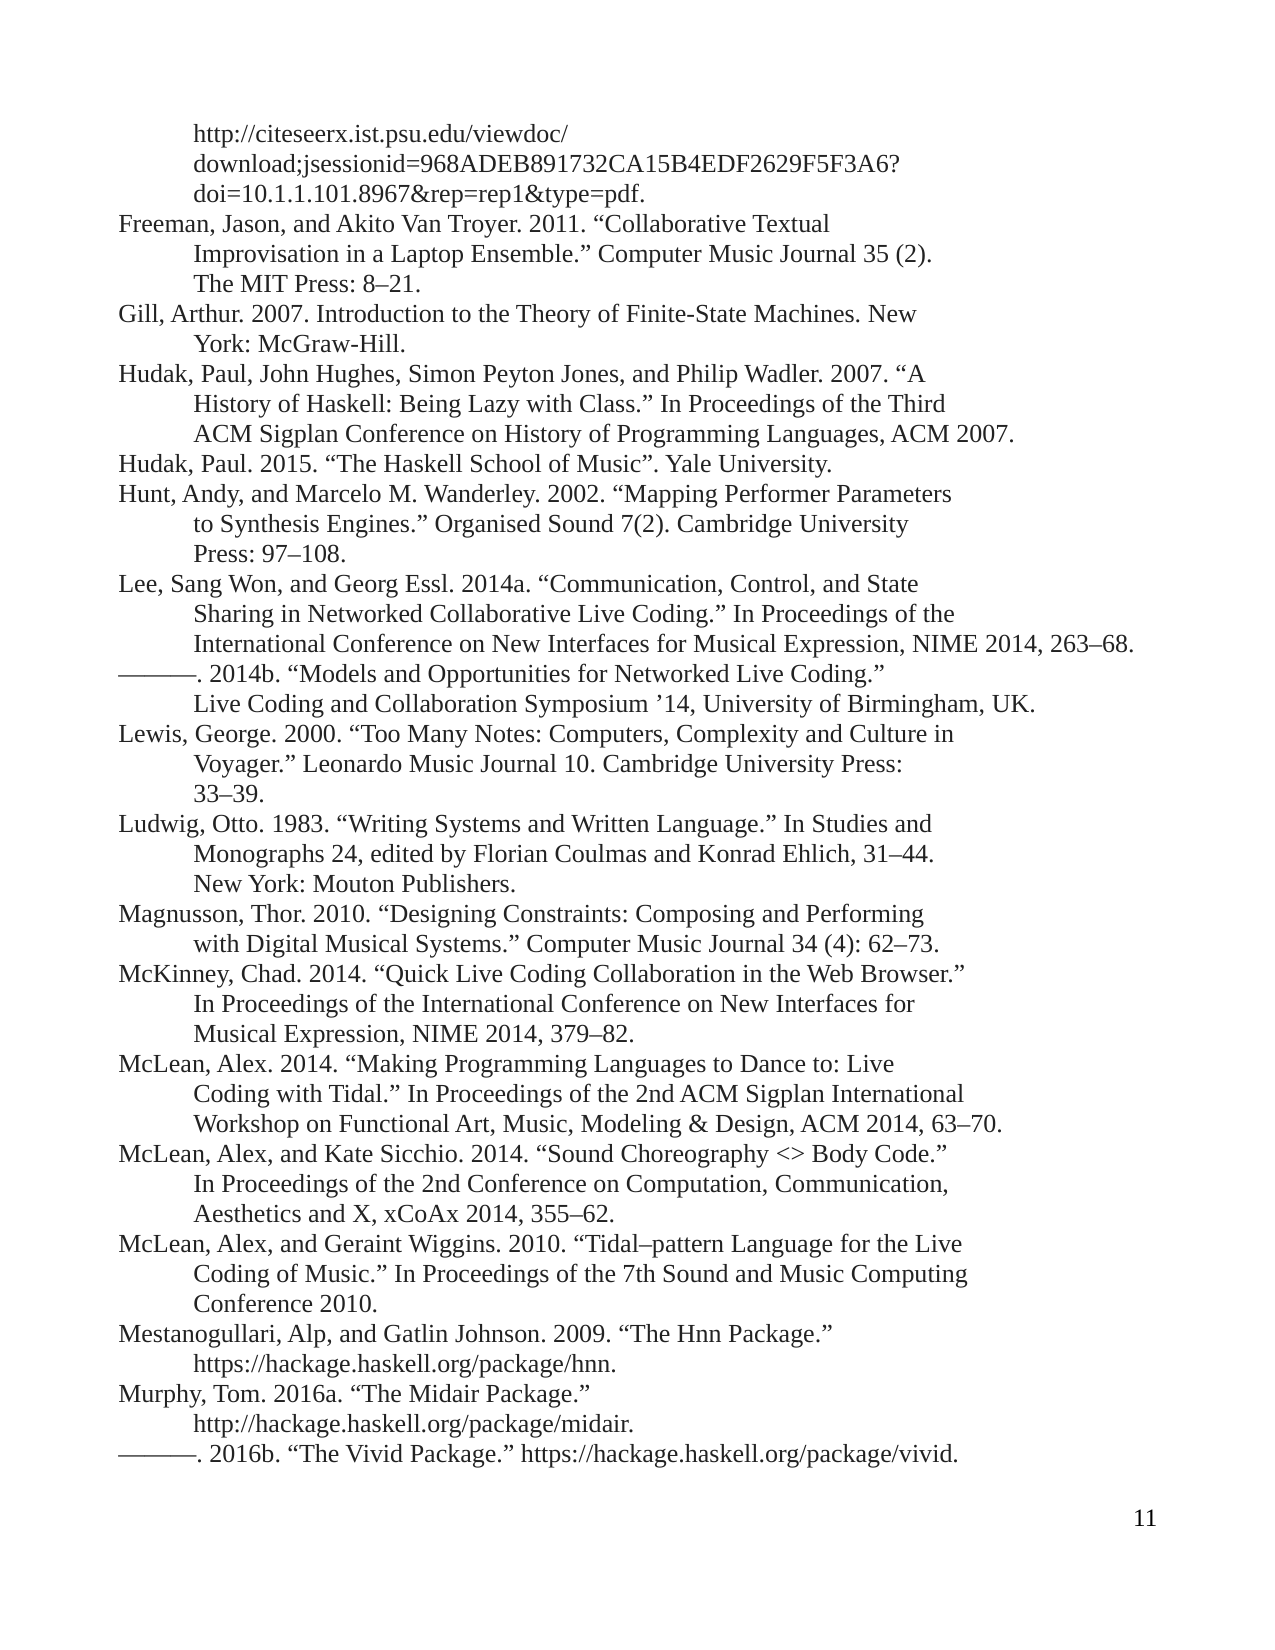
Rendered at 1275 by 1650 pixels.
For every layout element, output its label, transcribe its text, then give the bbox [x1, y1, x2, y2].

text Lee, Sang Won, and Georg Essl. 2014a. “Communication, Control, and State [118, 568, 1157, 598]
text Musical Expression, NIME 2014, 379–82. [193, 1018, 1157, 1048]
text McKinney, Chad. 2014. “Quick Live Coding Collaboration in the Web Browser.” [118, 958, 1157, 988]
text Monographs 24, edited by Florian Coulmas and Konrad Ehlich, 31–44. [118, 838, 1157, 868]
text Coding with Tidal.” In Proceedings of the 2nd ACM Sigplan International [118, 1078, 1157, 1108]
text Mestanogullari, Alp, and Gatlin Johnson. 2009. “The Hnn Package.” [118, 1318, 1157, 1348]
text http://citeseerx.ist.psu.edu/viewdoc/download;jsessionid=968ADEB891732CA15B4EDF2629F5F3A6?doi=10.1.1.101.8967&rep=rep1&type=pdf. [193, 118, 1157, 208]
text Magnusson, Thor. 2010. “Designing Constraints: Composing and Performing [118, 898, 1157, 928]
text Hudak, Paul, John Hughes, Simon Peyton Jones, and Philip Wadler. 2007. “A [118, 358, 1157, 388]
text McLean, Alex. 2014. “Making Programming Languages to Dance to: Live [118, 1048, 1157, 1078]
text Sharing in Networked Collaborative Live Coding.” In Proceedings of the [118, 598, 1157, 628]
text In Proceedings of the International Conference on New Interfaces for [118, 988, 1157, 1018]
text to Synthesis Engines.” Organised Sound 7(2). Cambridge University [118, 508, 1157, 538]
text Murphy, Tom. 2016a. “The Midair Package.” [118, 1378, 1157, 1408]
text History of Haskell: Being Lazy with Class.” In Proceedings of the Third [118, 388, 1157, 418]
text Improvisation in a Laptop Ensemble.” Computer Music Journal 35 (2). [118, 238, 1157, 268]
text McLean, Alex, and Kate Sicchio. 2014. “Sound Choreography <> Body Code.” [118, 1138, 1157, 1168]
text Hudak, Paul. 2015. “The Haskell School of Music”. Yale University. [118, 448, 1157, 478]
text http://hackage.haskell.org/package/midair. [118, 1408, 1157, 1438]
text Hunt, Andy, and Marcelo M. Wanderley. 2002. “Mapping Performer Parameters [118, 478, 1157, 508]
text with Digital Musical Systems.” Computer Music Journal 34 (4): 62–73. [118, 928, 1157, 958]
text Live Coding and Collaboration Symposium ’14, University of Birmingham, UK. [193, 688, 1157, 718]
text ACM Sigplan Conference on History of Programming Languages, ACM 2007. [193, 418, 1157, 448]
text Freeman, Jason, and Akito Van Troyer. 2011. “Collaborative Textual [118, 208, 1157, 238]
text Coding of Music.” In Proceedings of the 7th Sound and Music Computing [118, 1258, 1157, 1288]
text York: McGraw-Hill. [118, 328, 1157, 358]
text McLean, Alex, and Geraint Wiggins. 2010. “Tidal–pattern Language for the Live [118, 1228, 1157, 1258]
text Lewis, George. 2000. “Too Many Notes: Computers, Complexity and Culture in [118, 718, 1157, 748]
text The MIT Press: 8–21. [118, 268, 1157, 298]
text Aesthetics and X, xCoAx 2014, 355–62. [193, 1198, 1157, 1228]
text https://hackage.haskell.org/package/hnn. [118, 1348, 1157, 1378]
text 33–39. [193, 778, 1157, 808]
text ———. 2016b. “The Vivid Package.” https://hackage.haskell.org/package/vivid. [118, 1438, 1157, 1468]
text Press: 97–108. [193, 538, 1157, 568]
text Gill, Arthur. 2007. Introduction to the Theory of Finite-State Machines. New [118, 298, 1157, 328]
text ———. 2014b. “Models and Opportunities for Networked Live Coding.” [118, 658, 1157, 688]
text International Conference on New Interfaces for Musical Expression, NIME 2014, 263–68. [193, 628, 1157, 658]
text Ludwig, Otto. 1983. “Writing Systems and Written Language.” In Studies and [118, 808, 1157, 838]
text In Proceedings of the 2nd Conference on Computation, Communication, [118, 1168, 1157, 1198]
text Voyager.” Leonardo Music Journal 10. Cambridge University Press: [118, 748, 1157, 778]
text New York: Mouton Publishers. [118, 868, 1157, 898]
text Workshop on Functional Art, Music, Modeling & Design, ACM 2014, 63–70. [193, 1108, 1157, 1138]
text Conference 2010. [193, 1288, 1157, 1318]
